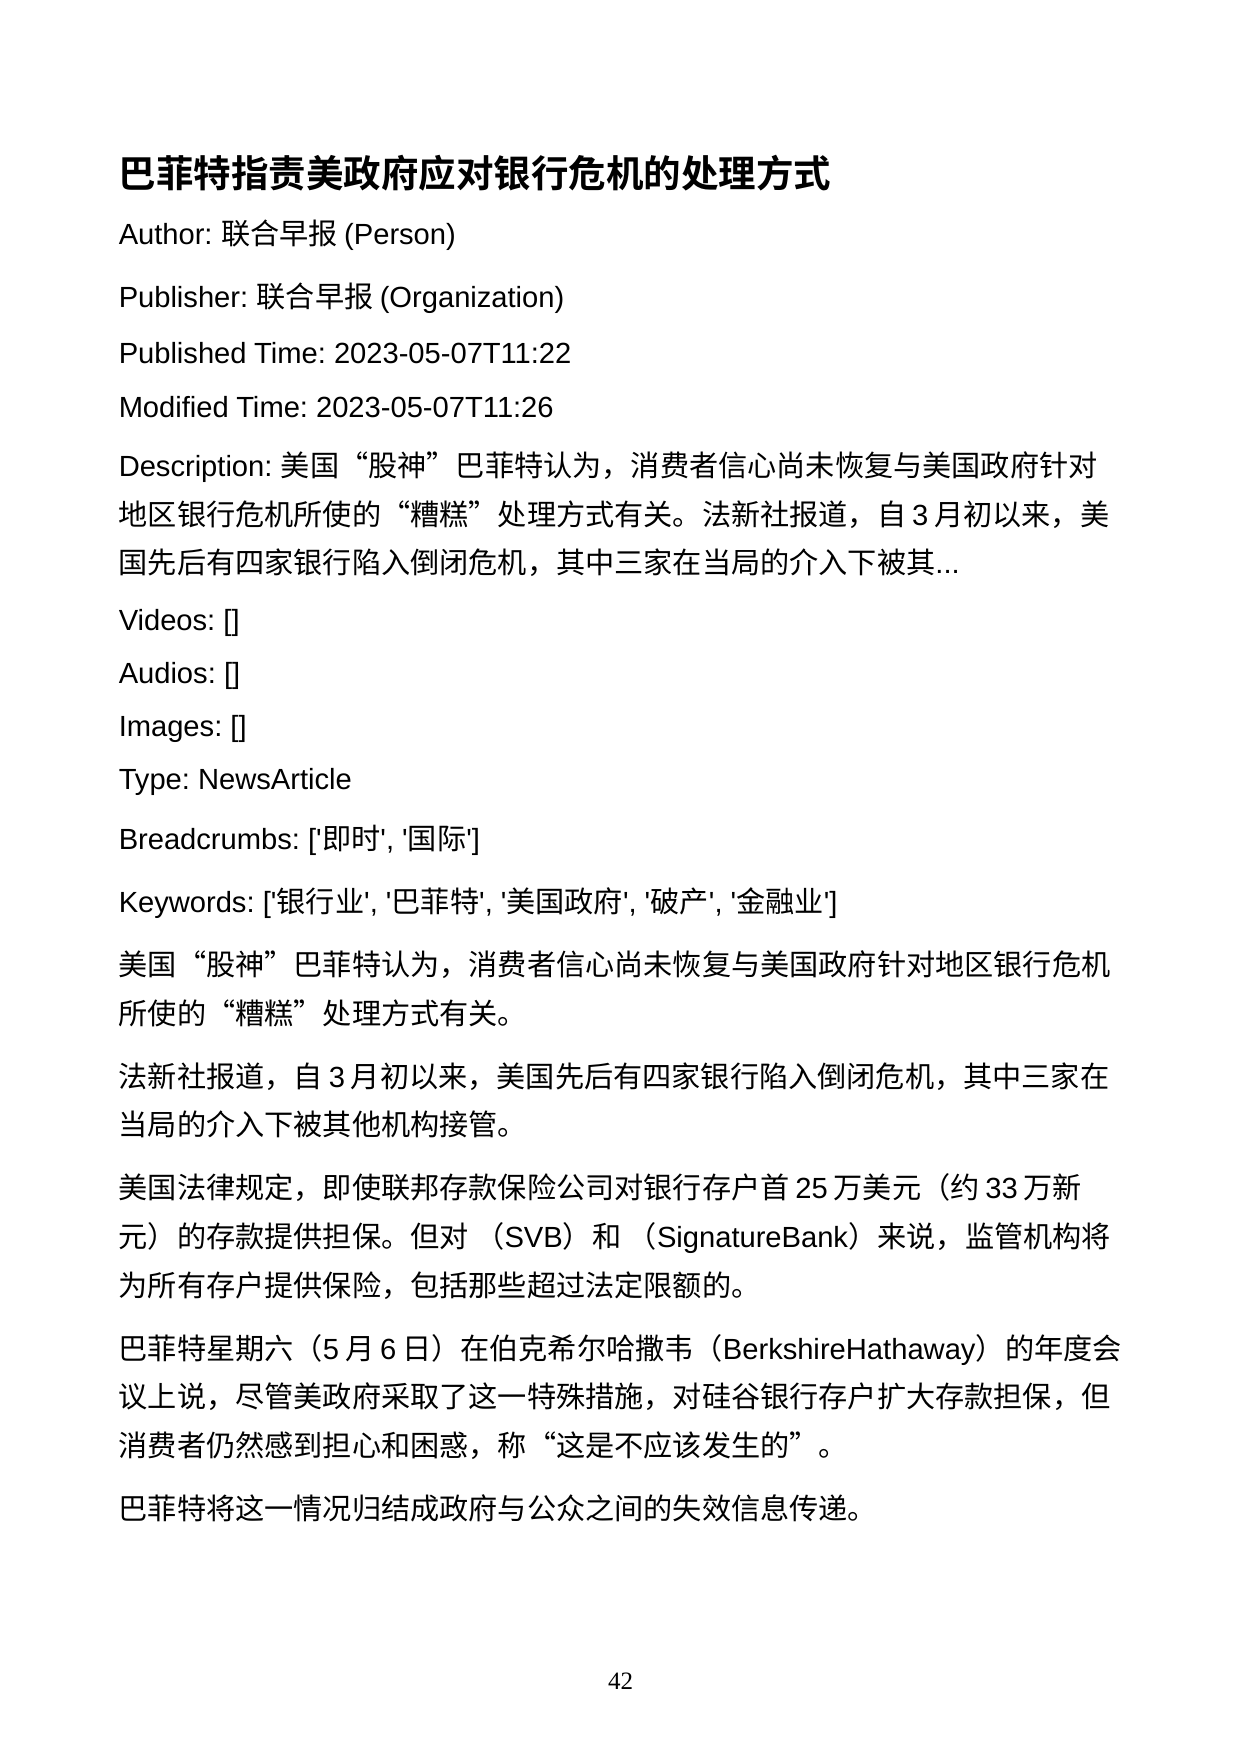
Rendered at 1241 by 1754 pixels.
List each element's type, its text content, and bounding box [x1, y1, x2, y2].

text Breadcrumbs: ['即时', '国际'] [118, 816, 1122, 858]
text Modified Time: 2023-05-07T11:26 [118, 390, 1122, 423]
text Publisher: 联合早报 (Organization) [118, 273, 1122, 316]
text 美国法律规定，即使联邦存款保险公司对银行存户首25万美元（约33万新元）的存款提供担保。但对 （SVB）和 （SignatureBank）来说，监管机构将为所有存户提供保险，包括那些超过法定限额的。 [118, 1165, 1122, 1304]
text 巴菲特星期六（5月6日）在伯克希尔哈撒韦（BerkshireHathaway）的年度会议上说，尽管美政府采取了这一特殊措施，对硅谷银行存户扩大存款担保，但消费者仍然感到担心和困惑，称“这是不应该发生的”。 [118, 1325, 1122, 1465]
text Images: [] [118, 709, 1122, 743]
text Type: NewsArticle [118, 762, 1122, 796]
text Audios: [] [118, 656, 1122, 690]
text Published Time: 2023-05-07T11:22 [118, 337, 1122, 370]
text Author: 联合早报 (Person) [118, 210, 1122, 253]
text 巴菲特将这一情况归结成政府与公众之间的失效信息传递。 [118, 1486, 1122, 1528]
text 法新社报道，自3月初以来，美国先后有四家银行陷入倒闭危机，其中三家在当局的介入下被其他机构接管。 [118, 1053, 1122, 1144]
text Videos: [] [118, 603, 1122, 637]
text Keywords: ['银行业', '巴菲特', '美国政府', '破产', '金融业'] [118, 879, 1122, 921]
subtitle 巴菲特指责美政府应对银行危机的处理方式 [118, 143, 1122, 198]
text 美国“股神”巴菲特认为，消费者信心尚未恢复与美国政府针对地区银行危机所使的“糟糕”处理方式有关。 [118, 942, 1122, 1033]
text Description: 美国“股神”巴菲特认为，消费者信心尚未恢复与美国政府针对地区银行危机所使的“糟糕”处理方式有关。法新社报道，自3月初以来，美国先后有四家银行陷入倒闭危机，其中三家在当局的介入下被其... [118, 443, 1122, 582]
